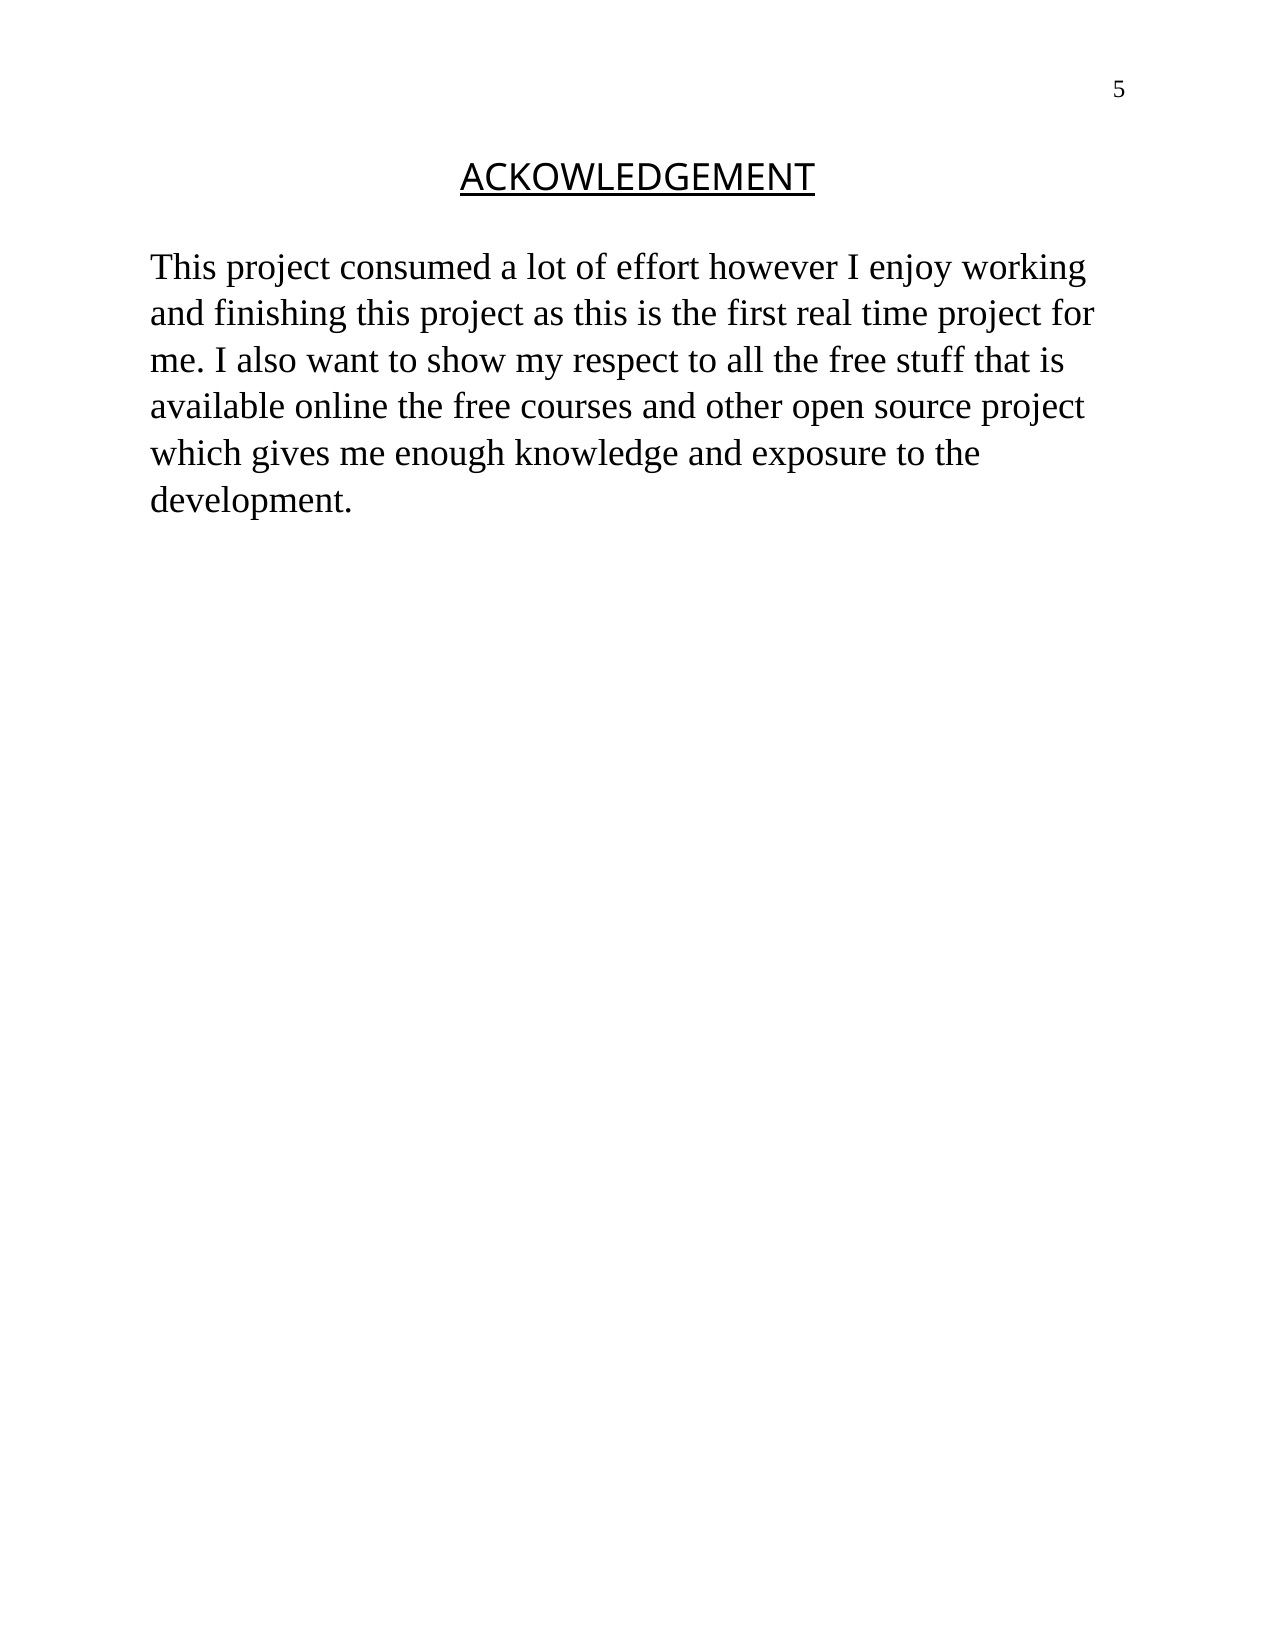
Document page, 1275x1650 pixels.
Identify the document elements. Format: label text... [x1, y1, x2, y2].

text This project consumed a lot of effort however I enjoy working and finishing this project as this is the first real time project for me. I also want to show my respect to all the free stuff that is available online the free courses and other open source project which gives me enough knowledge and exposure to the development. [150, 244, 1125, 520]
text ACKOWLEDGEMENT [150, 150, 1125, 201]
